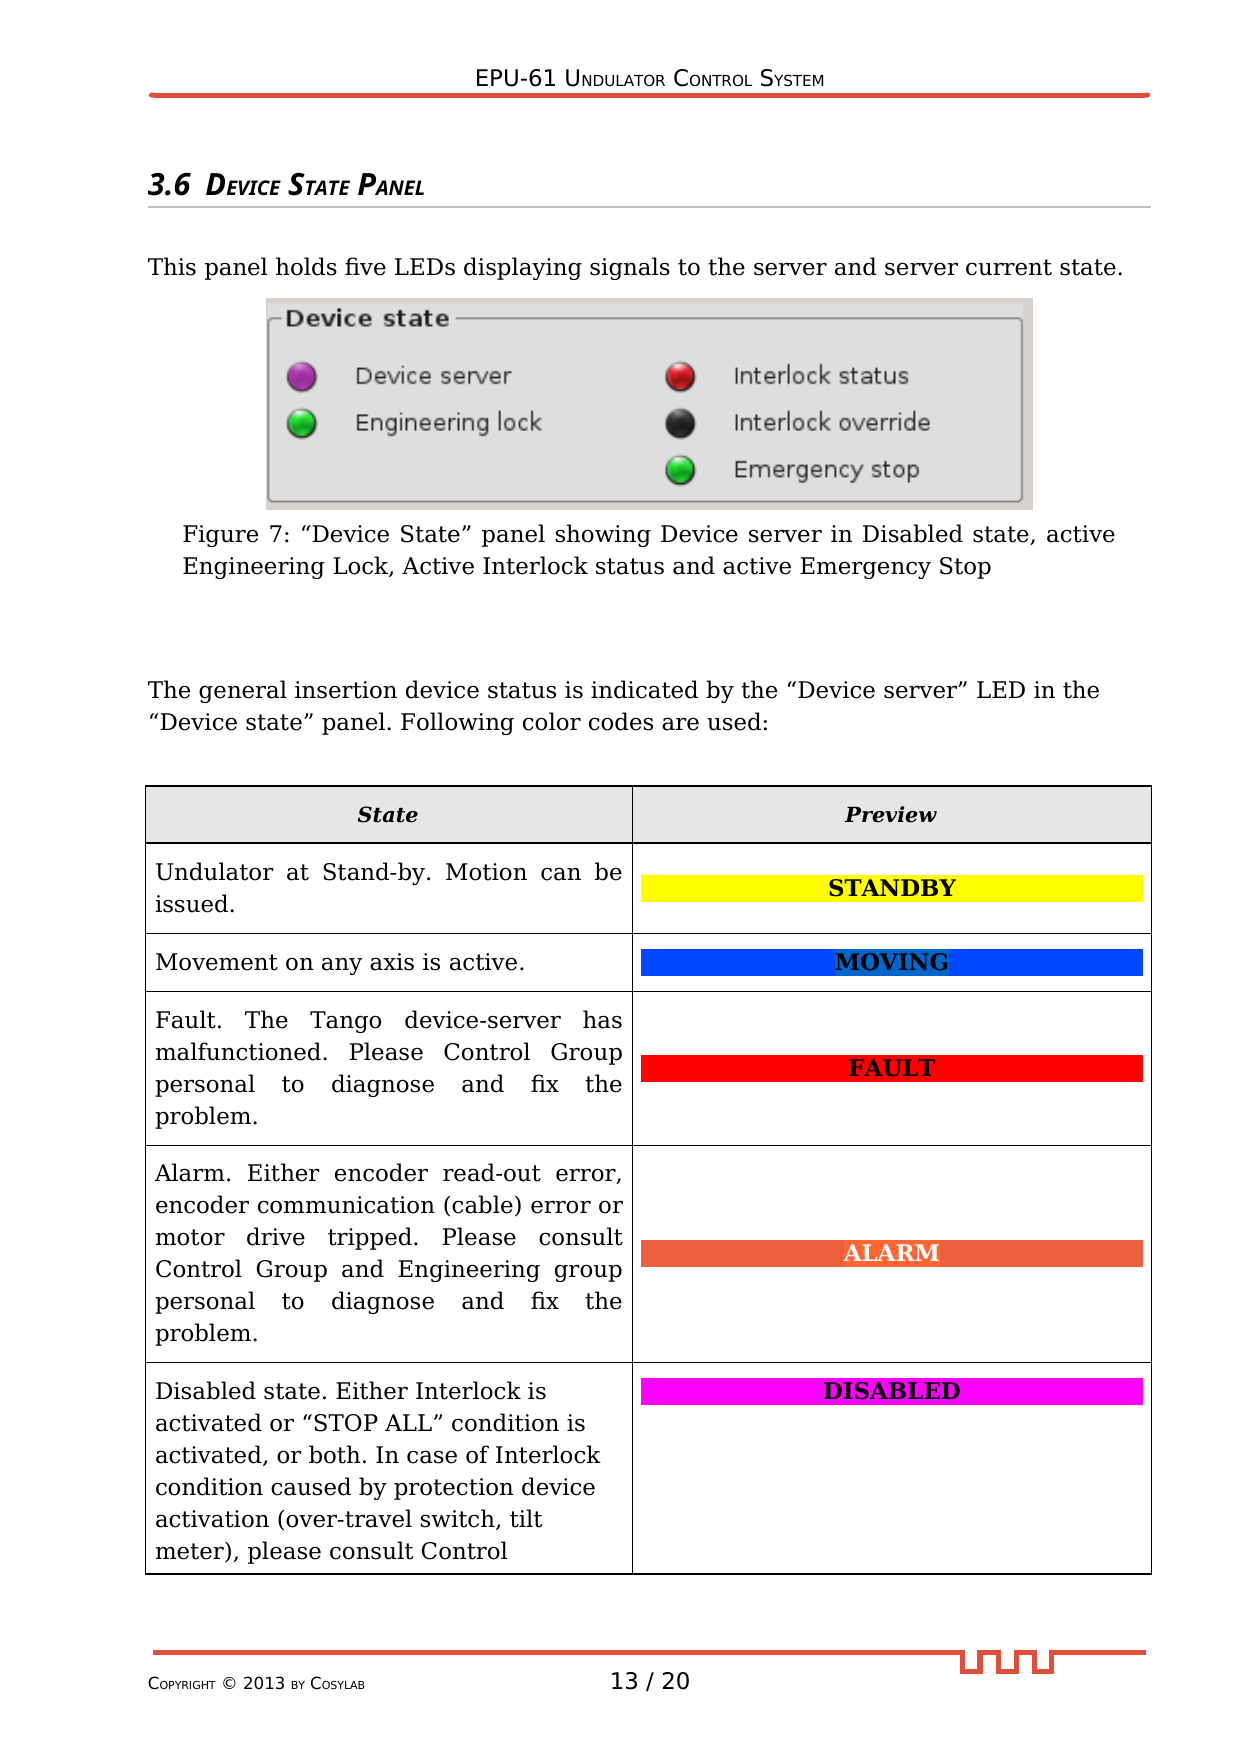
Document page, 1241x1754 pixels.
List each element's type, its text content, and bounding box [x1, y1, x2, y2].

table_cell STANDBY [633, 844, 1151, 933]
picture [266, 298, 1033, 510]
text This panel holds five LEDs displaying signals to the server and server current state. [148, 254, 1151, 281]
table_cell Disabled state. Either Interlock is activated or “STOP ALL” condition is activated, or both. In case of Interlock condition caused by protection device activation (over-travel switch, tilt meter), please consult Control [146, 1363, 632, 1573]
text The general insertion device status is indicated by the “Device server” LED in the “Device state” panel. Following color codes are used: [148, 677, 1151, 735]
table_cell DISABLED [633, 1363, 1151, 1573]
table_cell MOVING [633, 934, 1151, 991]
table_header State [146, 787, 632, 842]
table_cell Alarm. Either encoder read-out error, encoder communication (cable) error or motor drive tripped. Please consult Control Group and Engineering group personal to diagnose and fix the problem. [146, 1146, 632, 1362]
text Figure 7: “Device State” panel showing Device server in Disabled state, active Engineering Lock, Active Interlock status and active Emergency Stop [182, 521, 1117, 580]
table_cell FAULT [633, 992, 1151, 1145]
table_cell Undulator at Stand-by. Motion can be issued. [146, 844, 632, 933]
subtitle Device State Panel [148, 162, 1151, 206]
table_header Preview [633, 787, 1151, 842]
table_cell ALARM [633, 1146, 1151, 1362]
table_cell Fault. The Tango device-server has malfunctioned. Please Control Group personal to diagnose and fix the problem. [146, 992, 632, 1145]
table_cell Movement on any axis is active. [146, 934, 632, 991]
